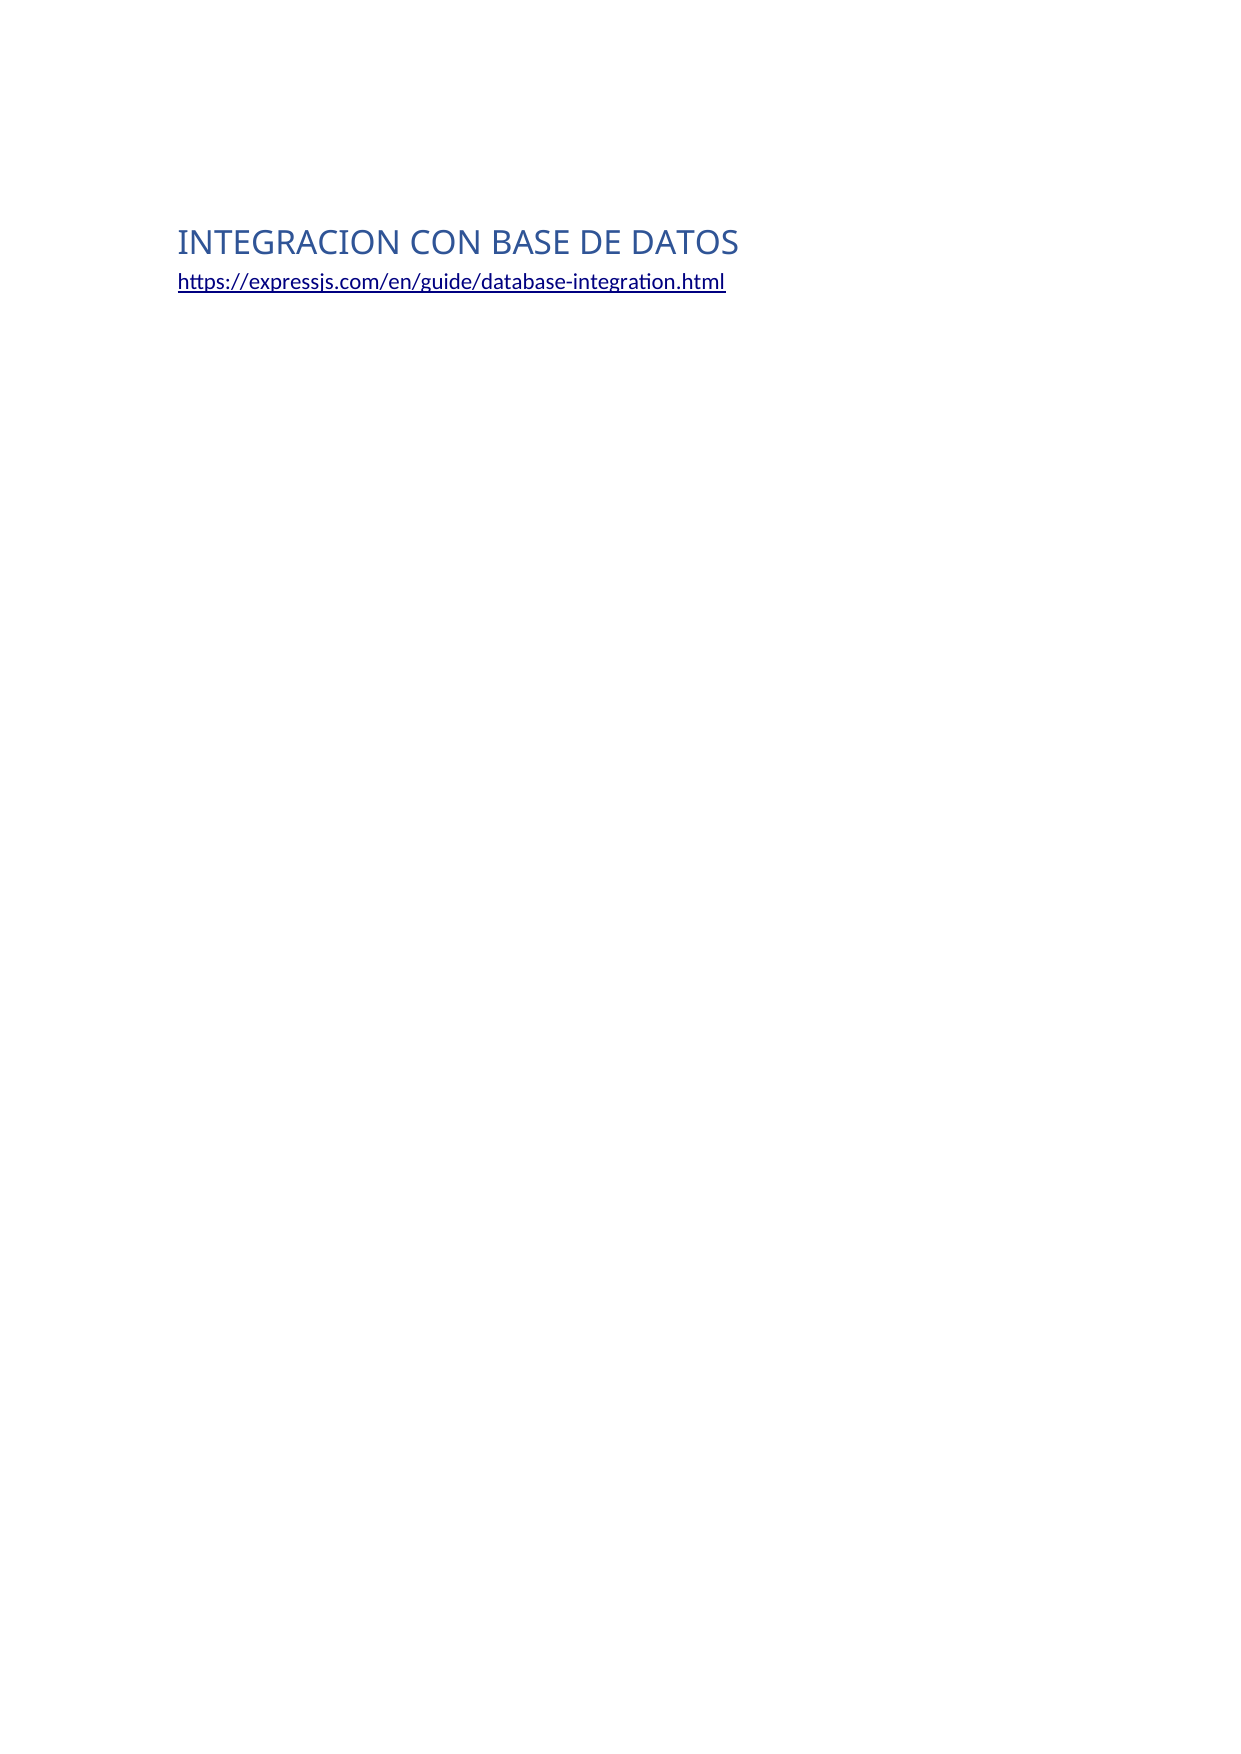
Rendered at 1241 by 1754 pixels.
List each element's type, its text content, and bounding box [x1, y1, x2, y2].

subtitle INTEGRACION CON BASE DE DATOS [177, 219, 1063, 264]
text https://expressjs.com/en/guide/database-integration.html [177, 267, 1063, 295]
